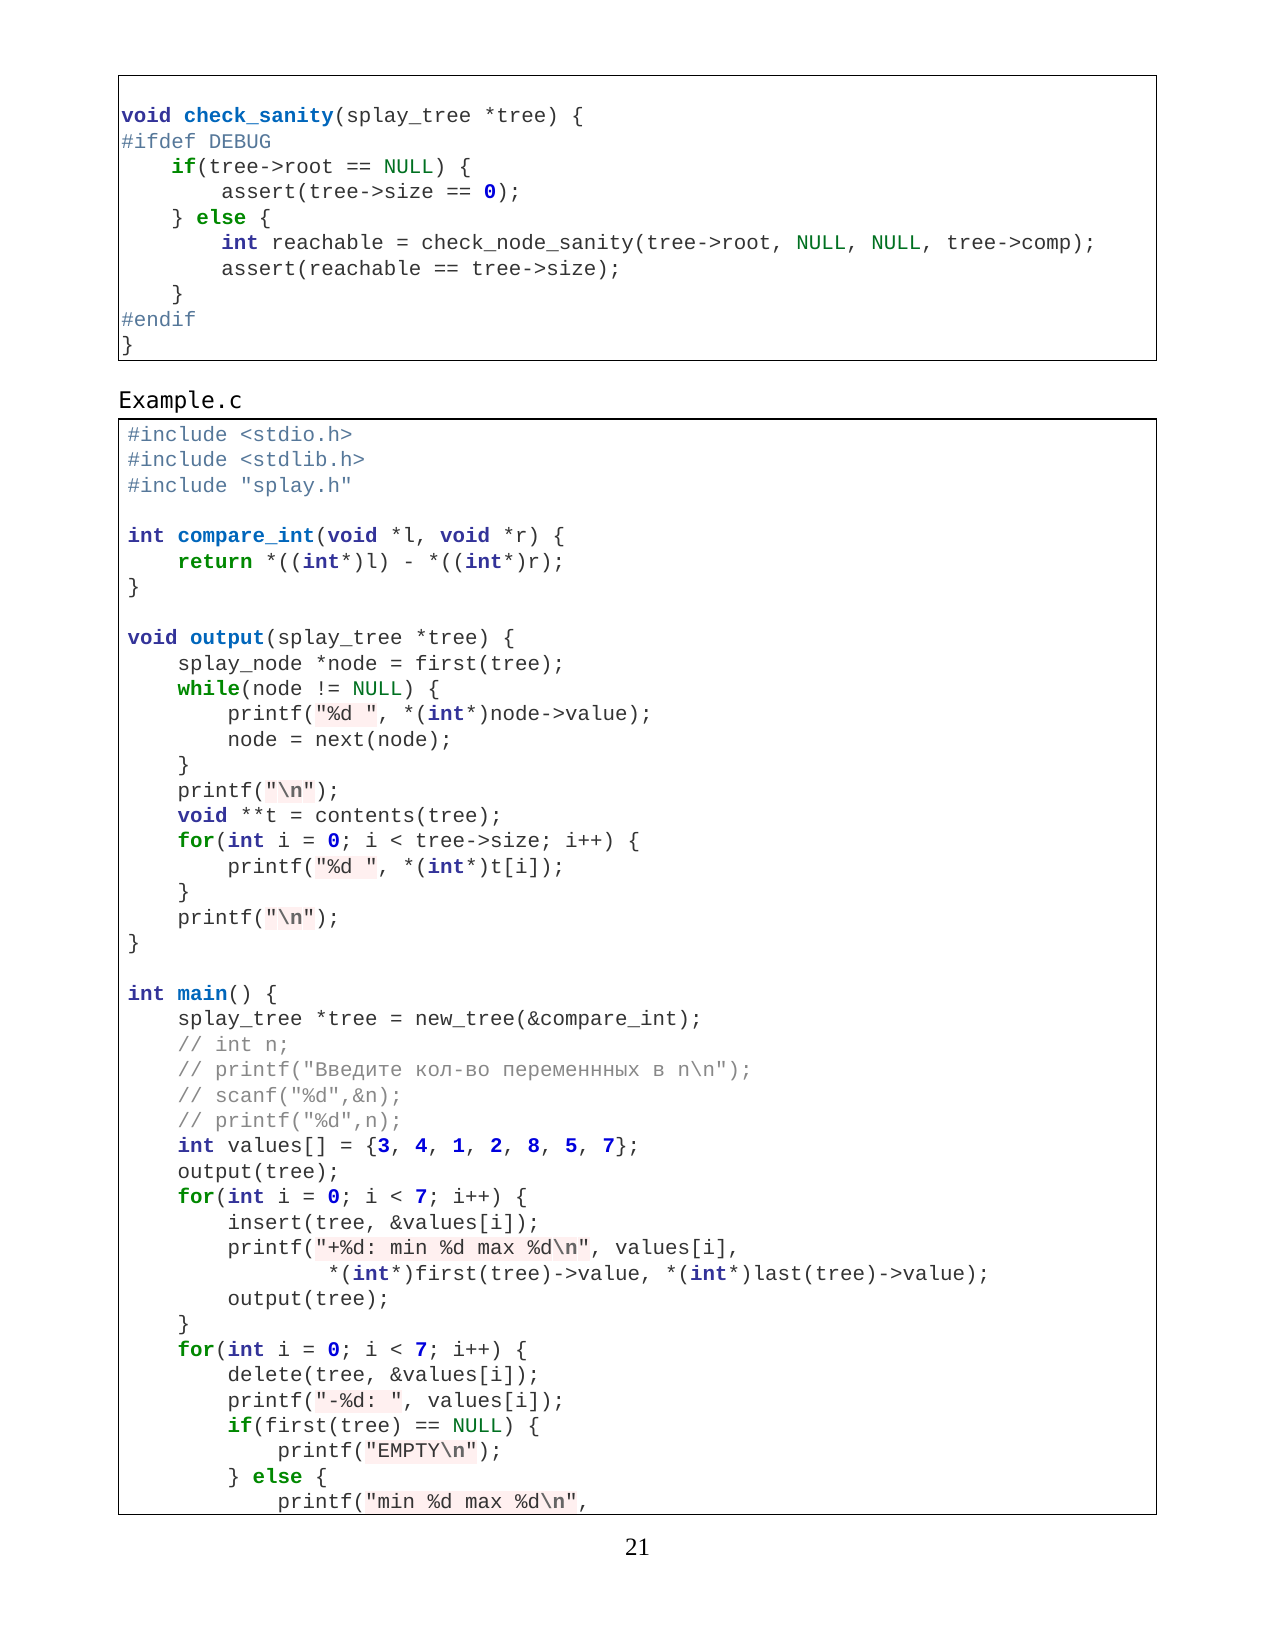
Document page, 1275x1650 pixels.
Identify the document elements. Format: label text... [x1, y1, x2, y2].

text printf("%d ", *(int*)node->value); [119, 698, 1156, 724]
text void check_sanity(splay_tree *tree) { [119, 100, 1156, 126]
text int values[] = {3, 4, 1, 2, 8, 5, 7}; [119, 1131, 1156, 1156]
text #endif [119, 304, 1156, 329]
text int reachable = check_node_sanity(tree->root, NULL, NULL, tree->comp); [119, 227, 1156, 253]
text void **t = contents(tree); [119, 800, 1156, 826]
text #ifdef DEBUG [119, 126, 1156, 151]
text void output(splay_tree *tree) { [119, 622, 1156, 648]
text printf("\n"); [119, 902, 1156, 927]
text #include "splay.h" [119, 470, 1156, 498]
text for(int i = 0; i < tree->size; i++) { [119, 826, 1156, 851]
text printf("+%d: min %d max %d\n", values[i], [119, 1232, 1156, 1258]
text if(tree->root == NULL) { [119, 151, 1156, 177]
text #include <stdio.h> [119, 420, 1156, 444]
text output(tree); [119, 1156, 1156, 1181]
text printf("\n"); [119, 775, 1156, 800]
text } [119, 876, 1156, 902]
text if(first(tree) == NULL) { [119, 1410, 1156, 1436]
text int compare_int(void *l, void *r) { [119, 521, 1156, 546]
text for(int i = 0; i < 7; i++) { [119, 1181, 1156, 1207]
text for(int i = 0; i < 7; i++) { [119, 1334, 1156, 1359]
text delete(tree, &values[i]); [119, 1359, 1156, 1385]
text int main() { [119, 978, 1156, 1003]
text Example.c [118, 387, 1157, 418]
text } [119, 571, 1156, 600]
text assert(reachable == tree->size); [119, 253, 1156, 278]
text printf("EMPTY\n"); [119, 1436, 1156, 1461]
text } [119, 749, 1156, 775]
text printf("-%d: ", values[i]); [119, 1385, 1156, 1410]
text splay_node *node = first(tree); [119, 648, 1156, 673]
text printf("%d ", *(int*)t[i]); [119, 851, 1156, 876]
text } else { [119, 202, 1156, 227]
text output(tree); [119, 1283, 1156, 1308]
text // int n; [119, 1029, 1156, 1054]
text return *((int*)l) - *((int*)r); [119, 546, 1156, 571]
text // scanf("%d",&n); [119, 1080, 1156, 1105]
text *(int*)first(tree)->value, *(int*)last(tree)->value); [119, 1258, 1156, 1283]
text } [119, 927, 1156, 956]
text while(node != NULL) { [119, 673, 1156, 698]
text splay_tree *tree = new_tree(&compare_int); [119, 1003, 1156, 1029]
text printf("min %d max %d\n", [119, 1486, 1156, 1514]
text } [119, 278, 1156, 304]
text insert(tree, &values[i]); [119, 1207, 1156, 1232]
text // printf("%d",n); [119, 1105, 1156, 1131]
text node = next(node); [119, 724, 1156, 749]
text } [119, 329, 1156, 360]
text // printf("Введите кол-во переменнных в n\n"); [119, 1054, 1156, 1080]
text } else { [119, 1461, 1156, 1486]
text assert(tree->size == 0); [119, 177, 1156, 202]
text } [119, 1308, 1156, 1334]
text #include <stdlib.h> [119, 444, 1156, 470]
